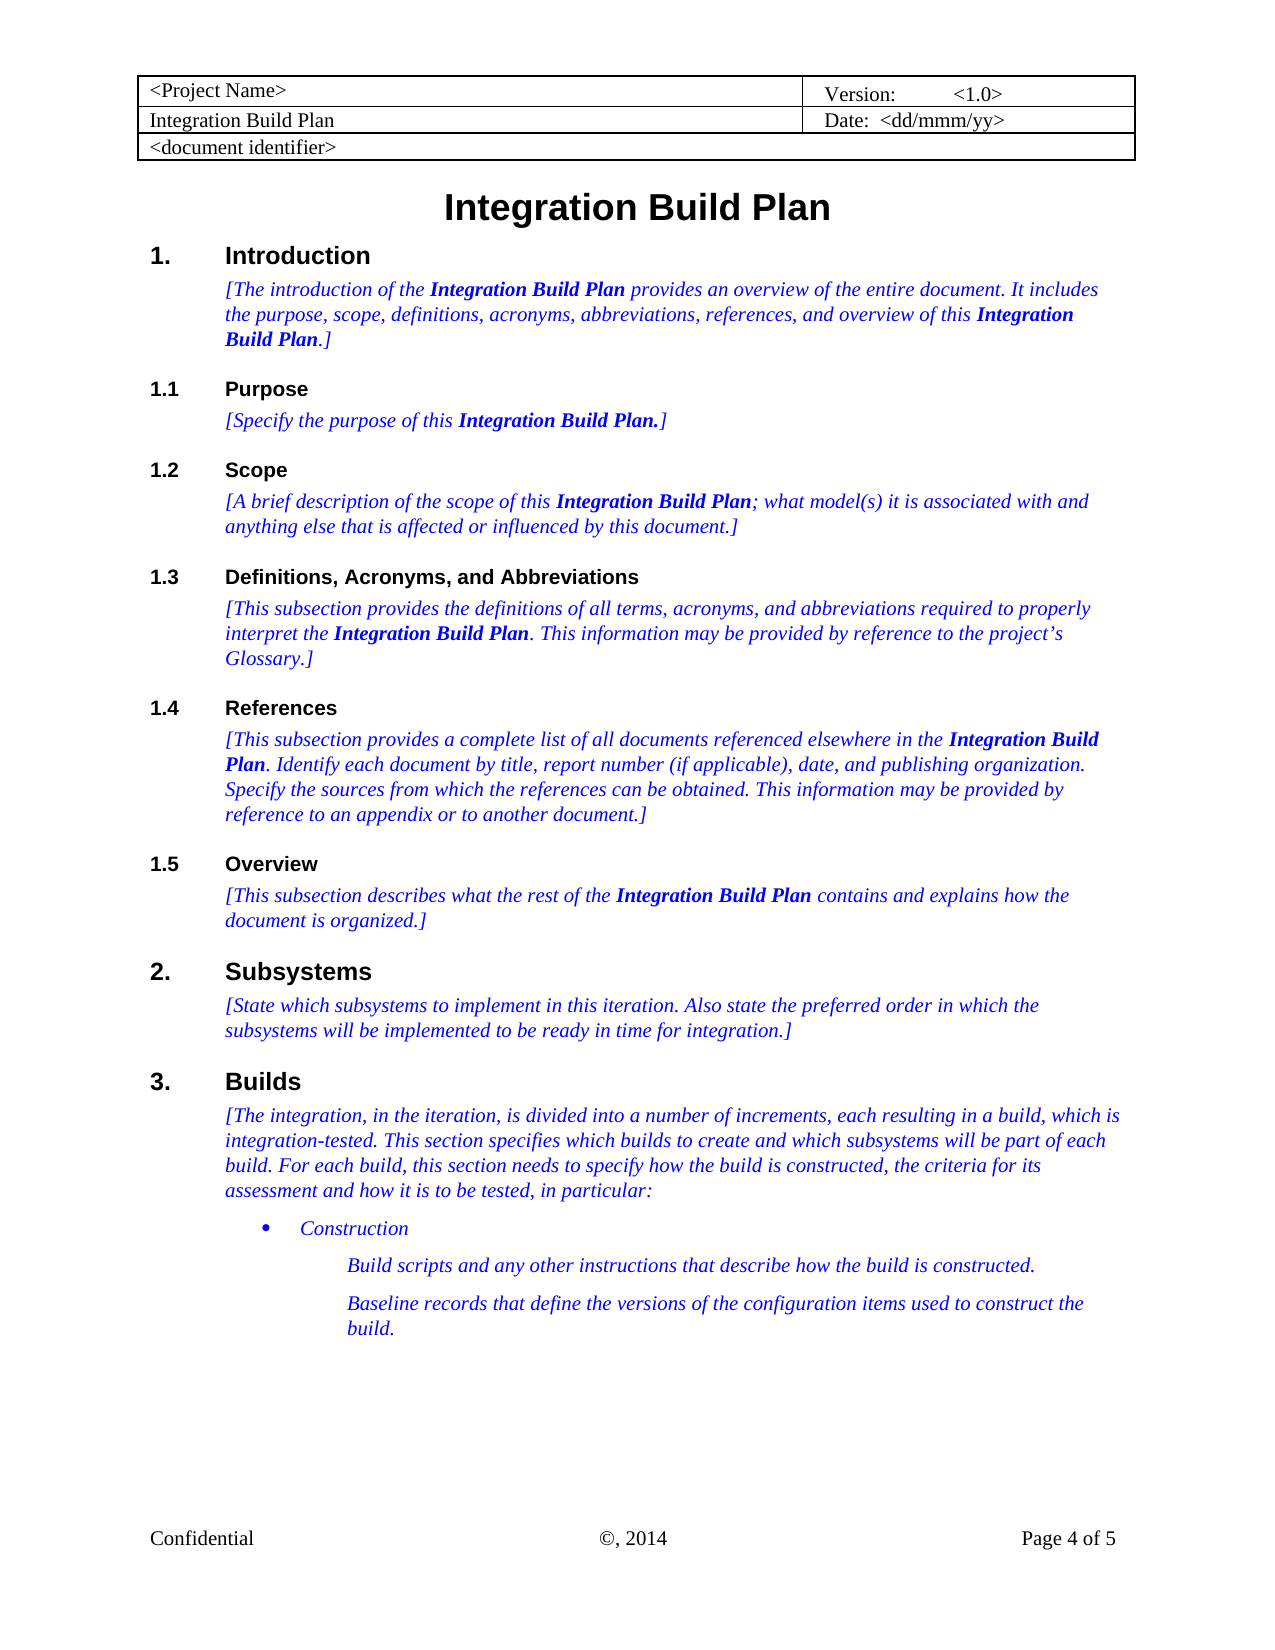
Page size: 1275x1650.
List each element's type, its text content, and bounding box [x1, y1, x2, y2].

text [This subsection describes what the rest of the Integration Build Plan contains and explains how the document is organized.] [225, 882, 1125, 932]
text [State which subsystems to implement in this iteration. Also state the preferred order in which the subsystems will be implemented to be ready in time for integration.] [225, 992, 1125, 1042]
text [This subsection provides the definitions of all terms, acronyms, and abbreviations required to properly interpret the Integration Build Plan. This information may be provided by reference to the project’s Glossary.] [225, 595, 1125, 670]
subtitle Purpose [150, 376, 1125, 401]
subtitle Integration Build Plan [150, 185, 1125, 228]
subtitle Overview [150, 851, 1125, 876]
subtitle Subsystems [150, 957, 1125, 986]
subtitle Introduction [150, 241, 1125, 270]
subtitle Definitions, Acronyms, and Abbreviations [150, 563, 1125, 588]
list Construction [262, 1215, 1125, 1240]
text Build scripts and any other instructions that describe how the build is constructed. [300, 1252, 1125, 1277]
text [The integration, in the iteration, is divided into a number of increments, each resulting in a build, which is integration-tested. This section specifies which builds to create and which subsystems will be part of each build. For each build, this section needs to specify how the build is constructed, the criteria for its assessment and how it is to be tested, in particular: [225, 1102, 1125, 1202]
text [A brief description of the scope of this Integration Build Plan; what model(s) it is associated with and anything else that is affected or influenced by this document.] [225, 488, 1125, 538]
subtitle Builds [150, 1067, 1125, 1096]
text Baseline records that define the versions of the configuration items used to construct the build. [347, 1290, 1125, 1340]
subtitle References [150, 695, 1125, 720]
text [The introduction of the Integration Build Plan provides an overview of the entire document. It includes the purpose, scope, definitions, acronyms, abbreviations, references, and overview of this Integration Build Plan.] [225, 276, 1125, 351]
subtitle Scope [150, 457, 1125, 482]
text [This subsection provides a complete list of all documents referenced elsewhere in the Integration Build Plan. Identify each document by title, report number (if applicable), date, and publishing organization. Specify the sources from which the references can be obtained. This information may be provided by reference to an appendix or to another document.] [225, 726, 1125, 826]
text [Specify the purpose of this Integration Build Plan.] [225, 407, 1125, 432]
